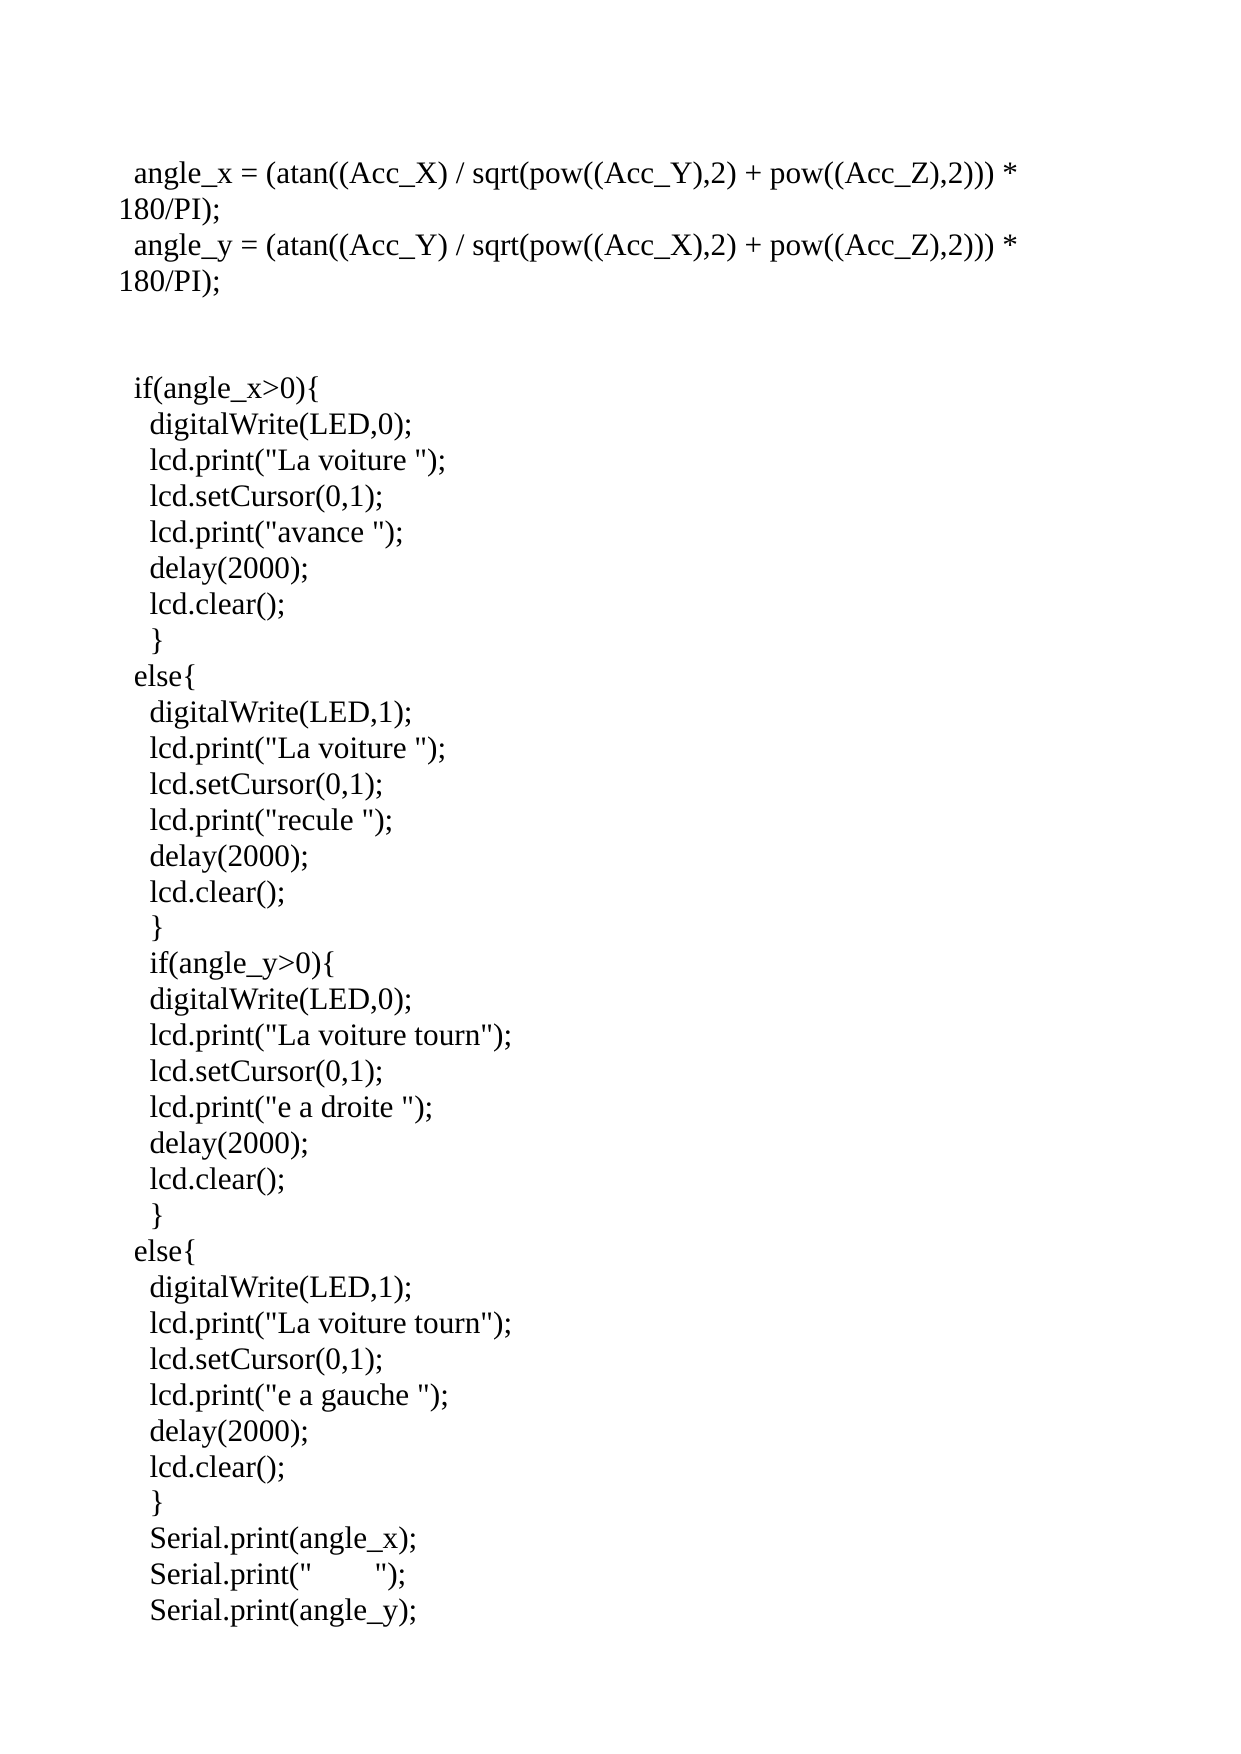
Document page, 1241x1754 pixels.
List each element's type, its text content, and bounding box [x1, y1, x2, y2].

text lcd.clear(); [118, 1160, 1122, 1196]
text angle_y = (atan((Acc_Y) / sqrt(pow((Acc_X),2) + pow((Acc_Z),2))) * 180/PI); [118, 226, 1122, 298]
text lcd.print("La voiture tourn"); [118, 1304, 1122, 1340]
text lcd.setCursor(0,1); [118, 477, 1122, 513]
text lcd.print("La voiture "); [118, 442, 1122, 477]
text lcd.print("e a gauche "); [118, 1376, 1122, 1412]
text lcd.setCursor(0,1); [118, 765, 1122, 801]
text digitalWrite(LED,0); [118, 981, 1122, 1017]
text } [118, 1196, 1122, 1232]
text else{ [118, 1232, 1122, 1268]
text delay(2000); [118, 837, 1122, 873]
text } [118, 1484, 1122, 1520]
text digitalWrite(LED,1); [118, 693, 1122, 729]
text lcd.print("recule "); [118, 801, 1122, 837]
text lcd.clear(); [118, 873, 1122, 909]
text lcd.clear(); [118, 1448, 1122, 1484]
text } [118, 909, 1122, 945]
text lcd.print("e a droite "); [118, 1088, 1122, 1124]
text if(angle_y>0){ [118, 945, 1122, 981]
text delay(2000); [118, 1124, 1122, 1160]
text Serial.print(" "); [118, 1556, 1122, 1592]
text angle_x = (atan((Acc_X) / sqrt(pow((Acc_Y),2) + pow((Acc_Z),2))) * 180/PI); [118, 154, 1122, 226]
text Serial.print(angle_y); [118, 1592, 1122, 1627]
text lcd.setCursor(0,1); [118, 1340, 1122, 1376]
text lcd.setCursor(0,1); [118, 1052, 1122, 1088]
text lcd.print("La voiture "); [118, 729, 1122, 765]
text delay(2000); [118, 1412, 1122, 1448]
text } [118, 621, 1122, 657]
text lcd.print("avance "); [118, 513, 1122, 549]
text lcd.print("La voiture tourn"); [118, 1017, 1122, 1052]
text digitalWrite(LED,1); [118, 1268, 1122, 1304]
text else{ [118, 657, 1122, 693]
text lcd.clear(); [118, 585, 1122, 621]
text Serial.print(angle_x); [118, 1520, 1122, 1556]
text digitalWrite(LED,0); [118, 406, 1122, 442]
text if(angle_x>0){ [118, 370, 1122, 406]
text delay(2000); [118, 549, 1122, 585]
